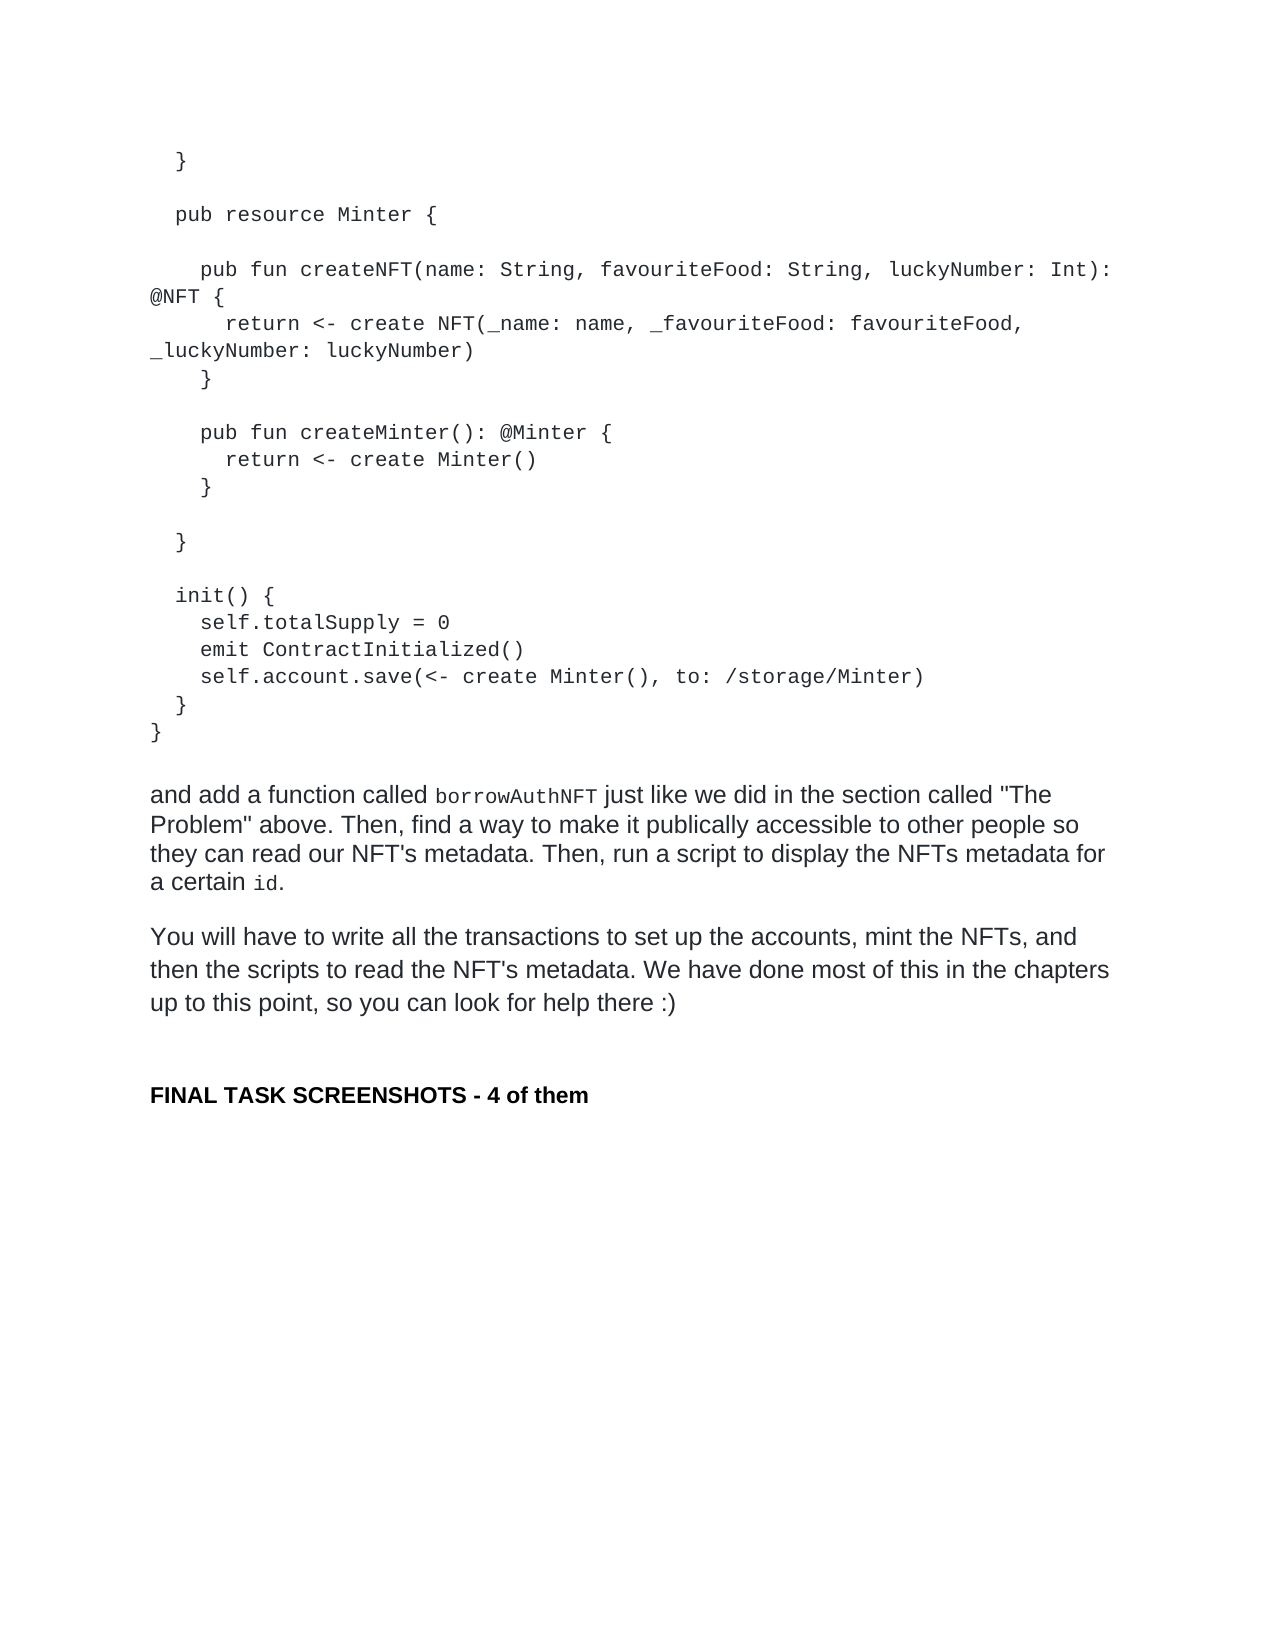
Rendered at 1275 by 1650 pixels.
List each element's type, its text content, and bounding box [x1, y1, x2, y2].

text You will have to write all the transactions to set up the accounts, mint the NFTs, and then the scripts to read the NFT's metadata. We have done most of this in the chapters up to this point, so you can look for help there :) [150, 922, 1125, 1017]
text self.totalSupply = 0 [150, 612, 1125, 636]
text } [150, 721, 1125, 744]
text } [150, 531, 1125, 554]
text pub fun createMinter(): @Minter { [150, 422, 1125, 446]
text emit ContractInitialized() [150, 639, 1125, 663]
text return <- create NFT(_name: name, _favouriteFood: favouriteFood, _luckyNumber: luckyNumber) [150, 313, 1125, 364]
text FINAL TASK SCREENSHOTS - 4 of them [150, 1082, 1125, 1108]
text init() { [150, 585, 1125, 609]
text } [150, 476, 1125, 500]
text } [150, 150, 1125, 174]
text pub resource Minter { [150, 204, 1125, 228]
text return <- create Minter() [150, 449, 1125, 473]
text pub fun createNFT(name: String, favouriteFood: String, luckyNumber: Int): @NFT { [150, 259, 1125, 309]
text and add a function called borrowAuthNFT just like we did in the section called "The Problem" above. Then, find a way to make it publically accessible to other people so they can read our NFT's metadata. Then, run a script to display the NFTs metadata for a certain id. [150, 780, 1125, 897]
text } [150, 694, 1125, 717]
text } [150, 367, 1125, 391]
text self.account.save(<- create Minter(), to: /storage/Minter) [150, 667, 1125, 690]
